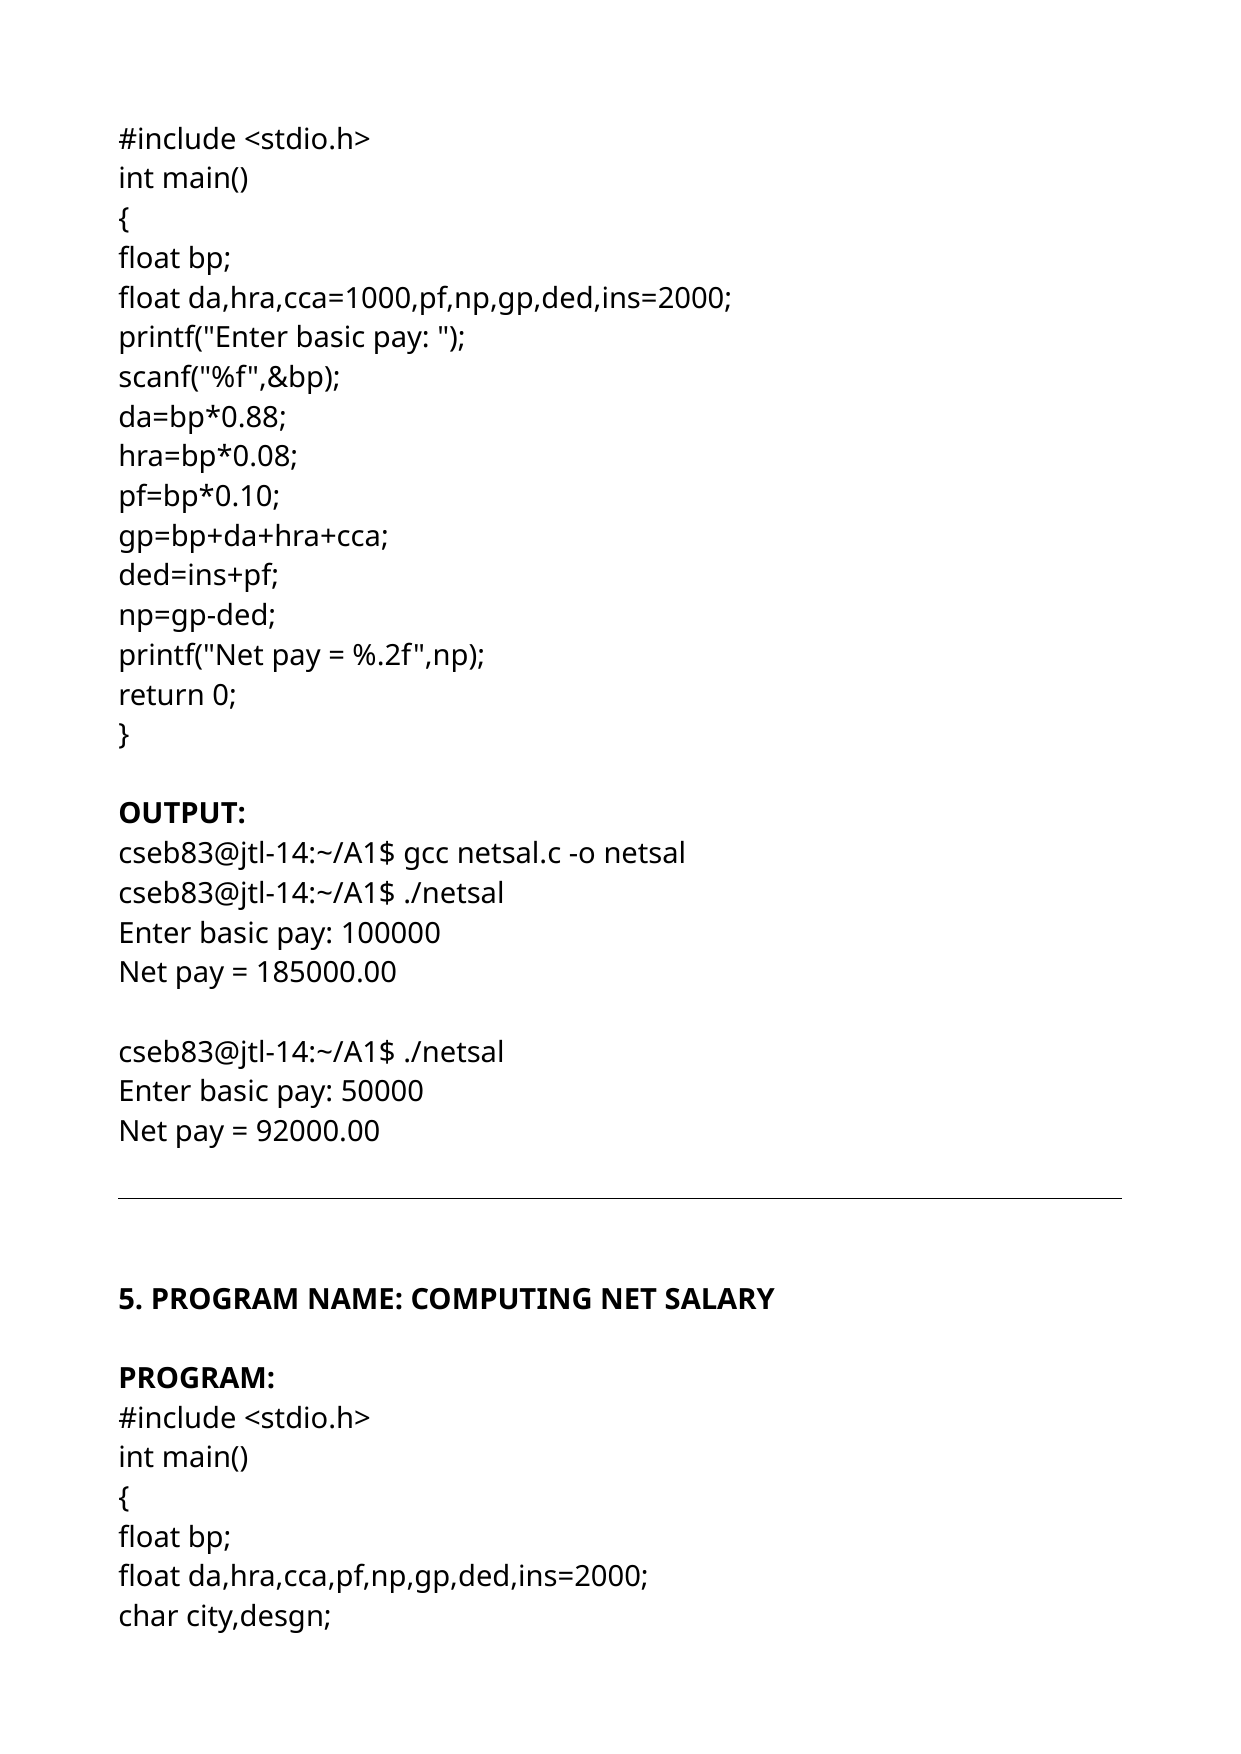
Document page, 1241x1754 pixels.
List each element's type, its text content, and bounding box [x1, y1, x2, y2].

text printf("Enter basic pay: "); [118, 317, 1122, 356]
text int main() [118, 158, 1122, 197]
text pf=bp*0.10; [118, 475, 1122, 515]
text ded=ins+pf; [118, 555, 1122, 594]
text da=bp*0.88; [118, 396, 1122, 436]
text scanf("%f",&bp); [118, 356, 1122, 396]
text np=gp-ded; [118, 594, 1122, 634]
text cseb83@jtl-14:~/A1$ gcc netsal.c -o netsal [118, 832, 1122, 872]
text float bp; [118, 237, 1122, 277]
text 5. PROGRAM NAME: COMPUTING NET SALARY [118, 1278, 1122, 1318]
text cseb83@jtl-14:~/A1$ ./netsal [118, 872, 1122, 912]
text Net pay = 92000.00 [118, 1110, 1122, 1150]
text gp=bp+da+hra+cca; [118, 515, 1122, 555]
text return 0; [118, 674, 1122, 713]
text hra=bp*0.08; [118, 436, 1122, 475]
text { [118, 1476, 1122, 1516]
text Enter basic pay: 100000 [118, 912, 1122, 952]
text Enter basic pay: 50000 [118, 1071, 1122, 1110]
text float bp; [118, 1516, 1122, 1556]
text PROGRAM: [118, 1357, 1122, 1397]
text float da,hra,cca=1000,pf,np,gp,ded,ins=2000; [118, 277, 1122, 317]
text char city,desgn; [118, 1595, 1122, 1635]
text printf("Net pay = %.2f",np); [118, 634, 1122, 674]
text } [118, 713, 1122, 753]
text Net pay = 185000.00 [118, 952, 1122, 991]
text int main() [118, 1437, 1122, 1476]
text #include <stdio.h> [118, 118, 1122, 158]
text #include <stdio.h> [118, 1397, 1122, 1437]
text cseb83@jtl-14:~/A1$ ./netsal [118, 1031, 1122, 1071]
text OUTPUT: [118, 793, 1122, 832]
text { [118, 197, 1122, 237]
text float da,hra,cca,pf,np,gp,ded,ins=2000; [118, 1556, 1122, 1595]
